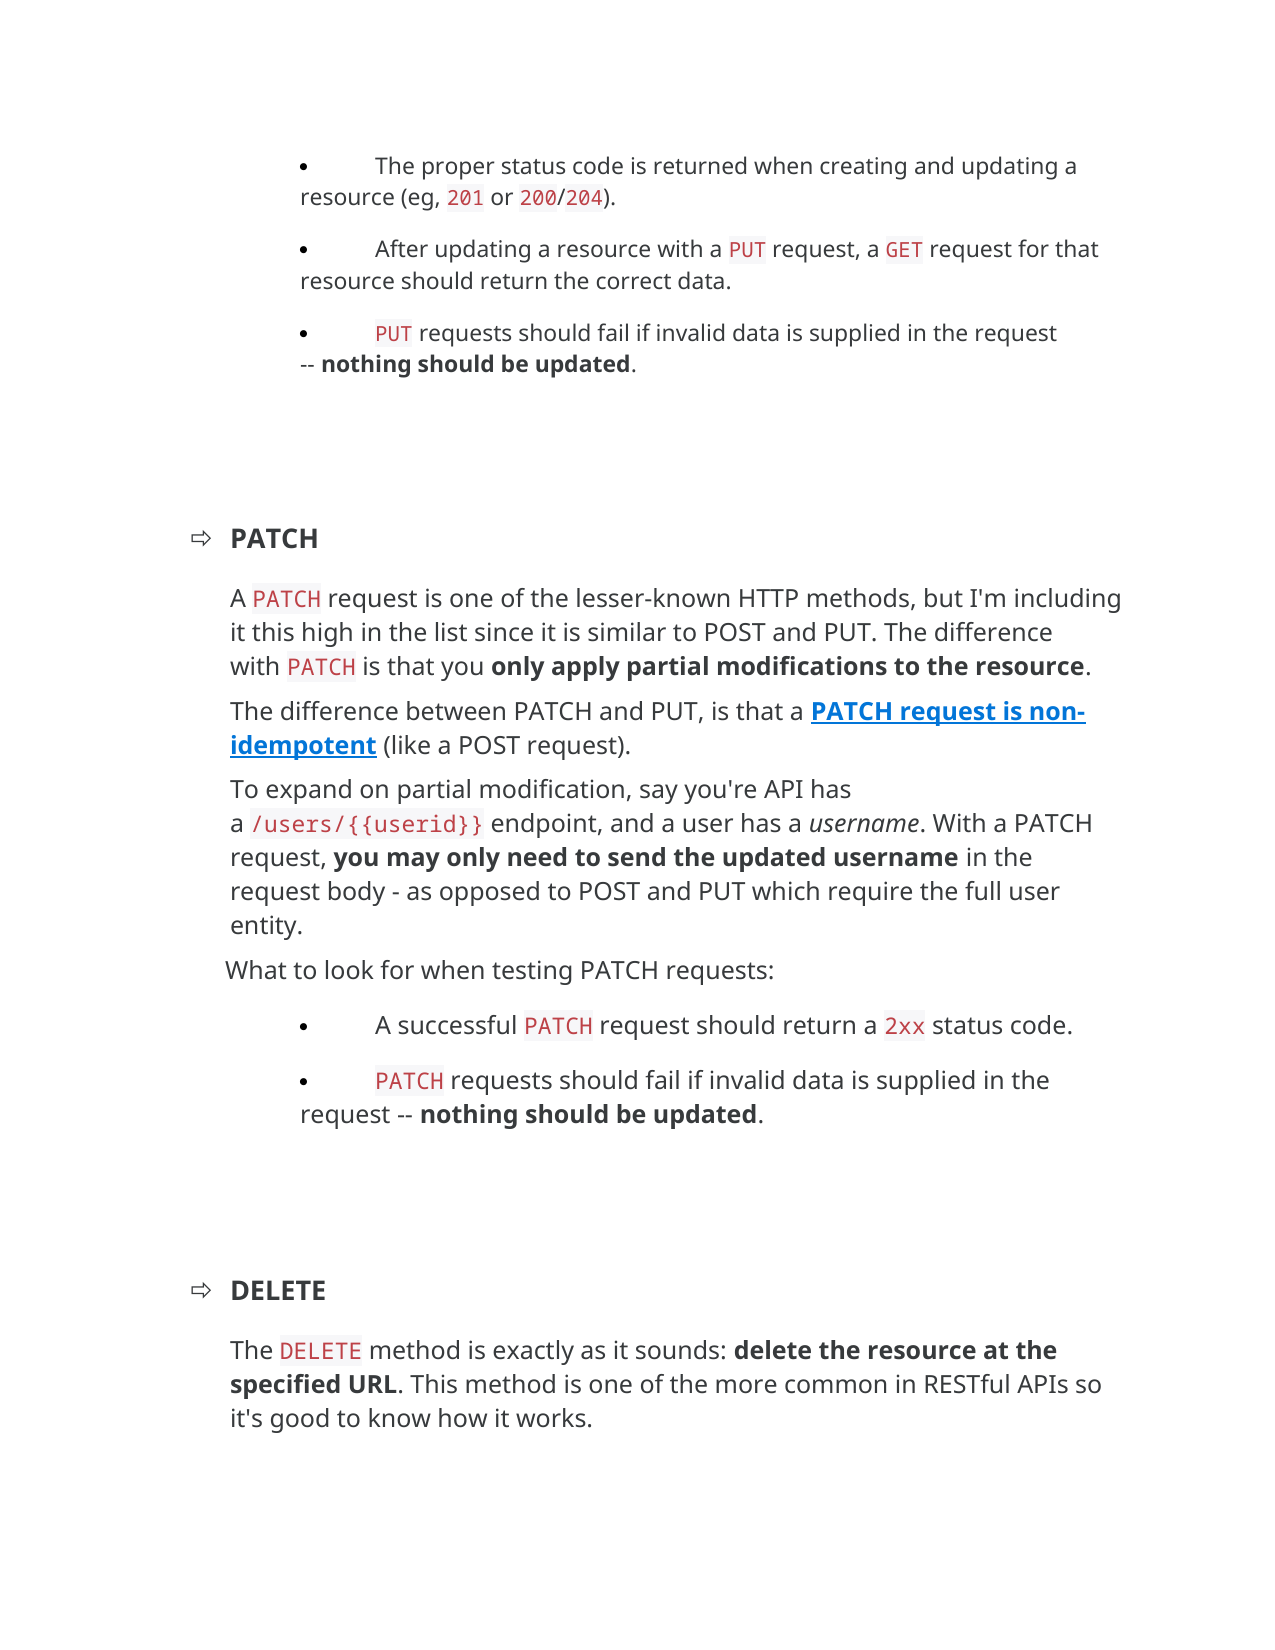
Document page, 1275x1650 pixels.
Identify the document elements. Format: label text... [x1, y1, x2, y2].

list To expand on partial modification, say you're API has a /users/{{userid}} endpoint, and a user has a username. With a PATCH request, you may only need to send the updated username in the request body - as opposed to POST and PUT which require the full user entity. [230, 772, 1125, 942]
text What to look for when testing PATCH requests: [225, 952, 1125, 987]
list The proper status code is returned when creating and updating a resource (eg, 201 or 200/204). [300, 150, 1125, 212]
list PUT requests should fail if invalid data is supplied in the request -- nothing should be updated. [300, 317, 1125, 379]
list The DELETE method is exactly as it sounds: delete the resource at the specified URL. This method is one of the more common in RESTful APIs so it's good to know how it works. [230, 1332, 1125, 1434]
list A successful PATCH request should return a 2xx status code. [300, 1007, 1125, 1041]
list The difference between PATCH and PUT, is that a PATCH request is non-idempotent (like a POST request). [230, 693, 1125, 761]
subtitle DELETE [189, 1272, 1125, 1308]
subtitle PATCH [189, 520, 1125, 557]
list After updating a resource with a PUT request, a GET request for that resource should return the correct data. [300, 233, 1125, 296]
list PATCH requests should fail if invalid data is supplied in the request -- nothing should be updated. [300, 1062, 1125, 1130]
list A PATCH request is one of the lesser-known HTTP methods, but I'm including it this high in the list since it is similar to POST and PUT. The difference with PATCH is that you only apply partial modifications to the resource. [230, 581, 1125, 683]
